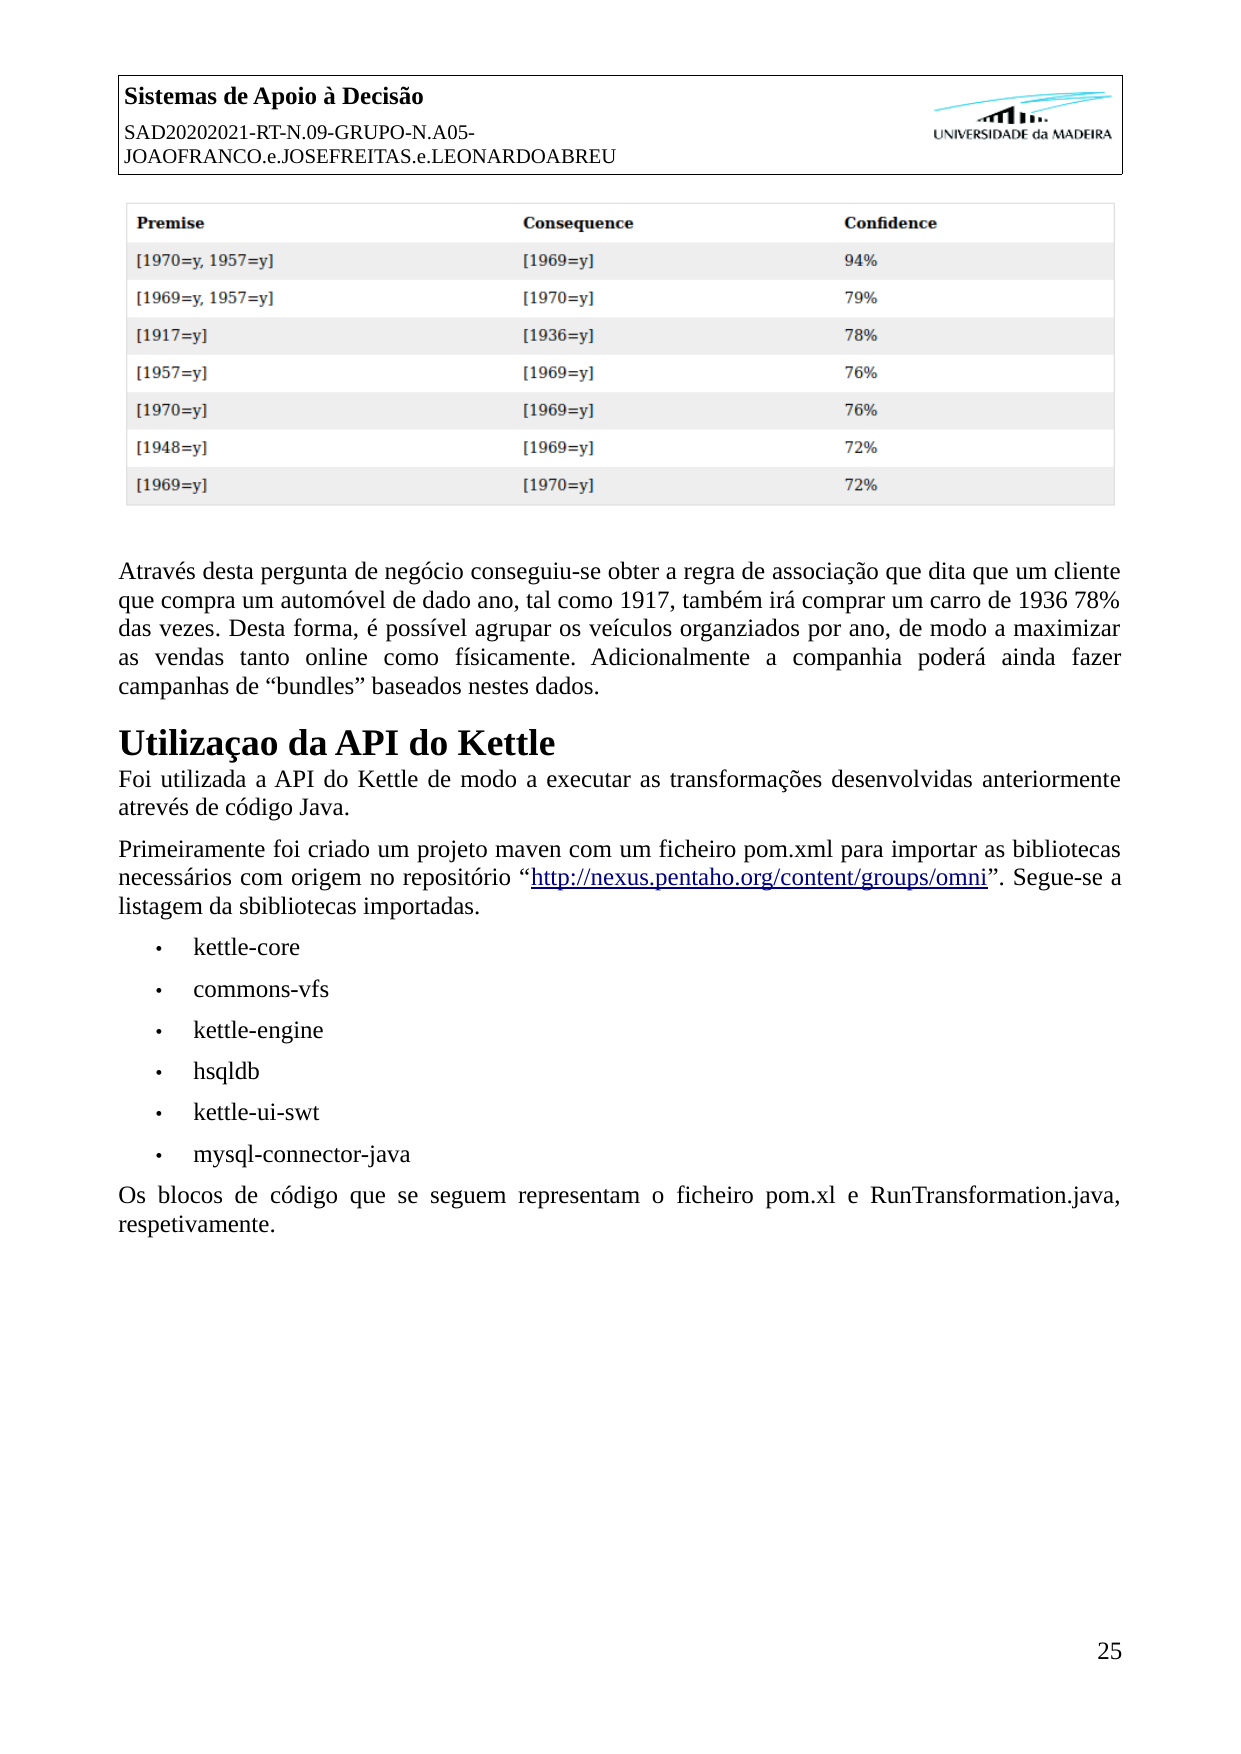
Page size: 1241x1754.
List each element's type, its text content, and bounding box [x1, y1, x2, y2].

list commons-vfs [156, 974, 1122, 1002]
subtitle Utilizaçao da API do Kettle [118, 721, 1122, 764]
list kettle-engine [156, 1015, 1122, 1044]
text Foi utilizada a API do Kettle de modo a executar as transformações desenvolvidas anteriormente atrevés de código Java. [118, 764, 1122, 821]
picture [118, 198, 1122, 515]
list hsqldb [156, 1056, 1122, 1085]
picture [919, 80, 1120, 146]
text Os blocos de código que se seguem representam o ficheiro pom.xl e RunTransformation.java, respetivamente. [118, 1180, 1122, 1237]
list kettle-ui-swt [156, 1097, 1122, 1126]
text Primeiramente foi criado um projeto maven com um ficheiro pom.xml para importar as bibliotecas necessários com origem no repositório “http://nexus.pentaho.org/content/groups/omni”. Segue-se a listagem da sbibliotecas importadas. [118, 834, 1122, 920]
text Através desta pergunta de negócio conseguiu-se obter a regra de associação que dita que um cliente que compra um automóvel de dado ano, tal como 1917, também irá comprar um carro de 1936 78% das vezes. Desta forma, é possível agrupar os veículos organziados por ano, de modo a maximizar as vendas tanto online como físicamente. Adicionalmente a companhia poderá ainda fazer campanhas de “bundles” baseados nestes dados. [118, 556, 1122, 700]
list mysql-connector-java [156, 1139, 1122, 1167]
list kettle-core [156, 932, 1122, 961]
